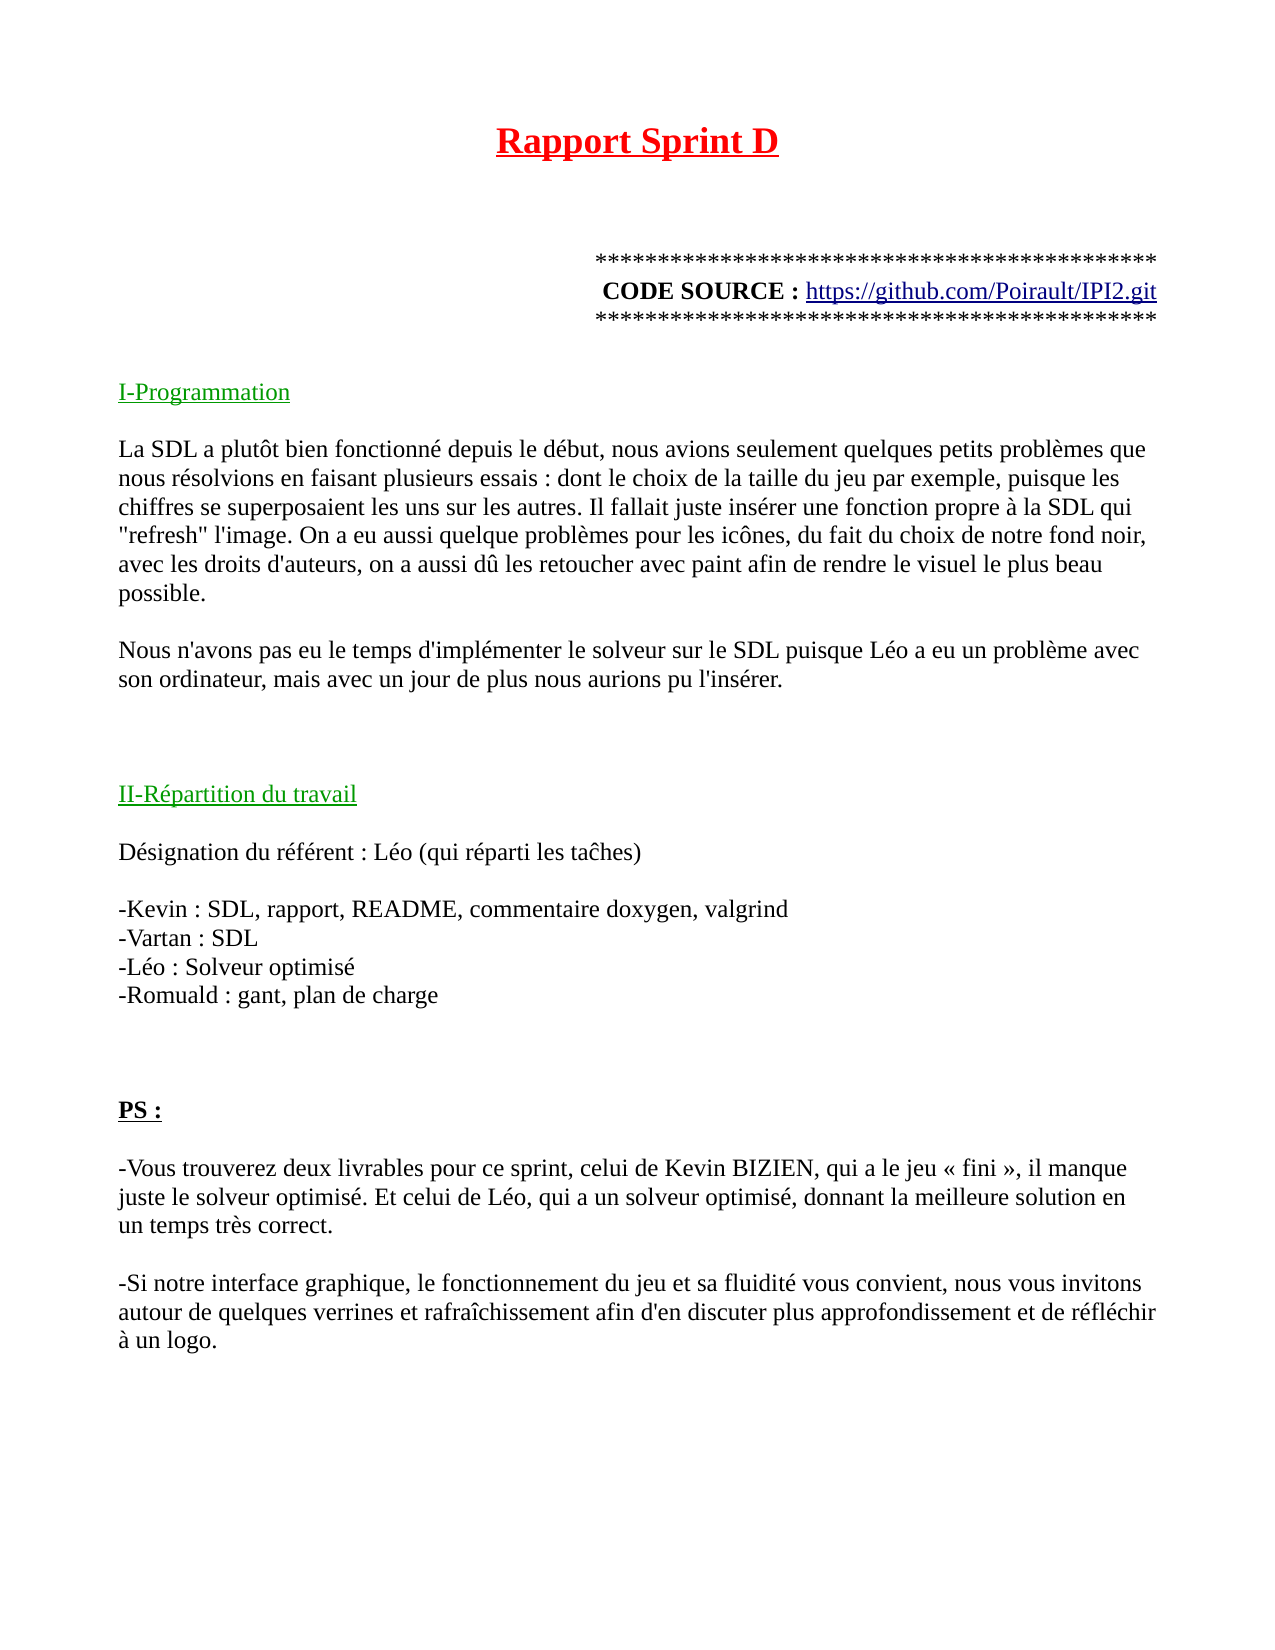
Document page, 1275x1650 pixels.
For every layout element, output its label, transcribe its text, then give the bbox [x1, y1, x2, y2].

text -Si notre interface graphique, le fonctionnement du jeu et sa fluidité vous convient, nous vous invitons autour de quelques verrines et rafraîchissement afin d'en discuter plus approfondissement et de réfléchir à un logo. [118, 1268, 1157, 1354]
text Désignation du référent : Léo (qui réparti les taĉhes) [118, 837, 1157, 866]
text Nous n'avons pas eu le temps d'implémenter le solveur sur le SDL puisque Léo a eu un problème avec son ordinateur, mais avec un jour de plus nous aurions pu l'insérer. [118, 636, 1157, 693]
text PS : [118, 1096, 1157, 1124]
text -Vartan : SDL [118, 923, 1157, 952]
text -Kevin : SDL, rapport, README, commentaire doxygen, valgrind [118, 894, 1157, 923]
text II-Répartition du travail [118, 779, 1157, 808]
text Rapport Sprint D [118, 118, 1157, 161]
text CODE SOURCE : https://github.com/Poirault/IPI2.git [118, 276, 1157, 305]
text ********************************************* [118, 305, 1157, 334]
text -Léo : Solveur optimisé [118, 952, 1157, 981]
text I-Programmation [118, 377, 1157, 406]
text La SDL a plutôt bien fonctionné depuis le début, nous avions seulement quelques petits problèmes que nous résolvions en faisant plusieurs essais : dont le choix de la taille du jeu par exemple, puisque les chiffres se superposaient les uns sur les autres. Il fallait juste insérer une fonction propre à la SDL qui "refresh" l'image. On a eu aussi quelque problèmes pour les icônes, du fait du choix de notre fond noir, avec les droits d'auteurs, on a aussi dû les retoucher avec paint afin de rendre le visuel le plus beau possible. [118, 434, 1157, 607]
text -Romuald : gant, plan de charge [118, 981, 1157, 1009]
text -Vous trouverez deux livrables pour ce sprint, celui de Kevin BIZIEN, qui a le jeu « fini », il manque juste le solveur optimisé. Et celui de Léo, qui a un solveur optimisé, donnant la meilleure solution en un temps très correct. [118, 1153, 1157, 1239]
text ********************************************* [118, 247, 1157, 276]
